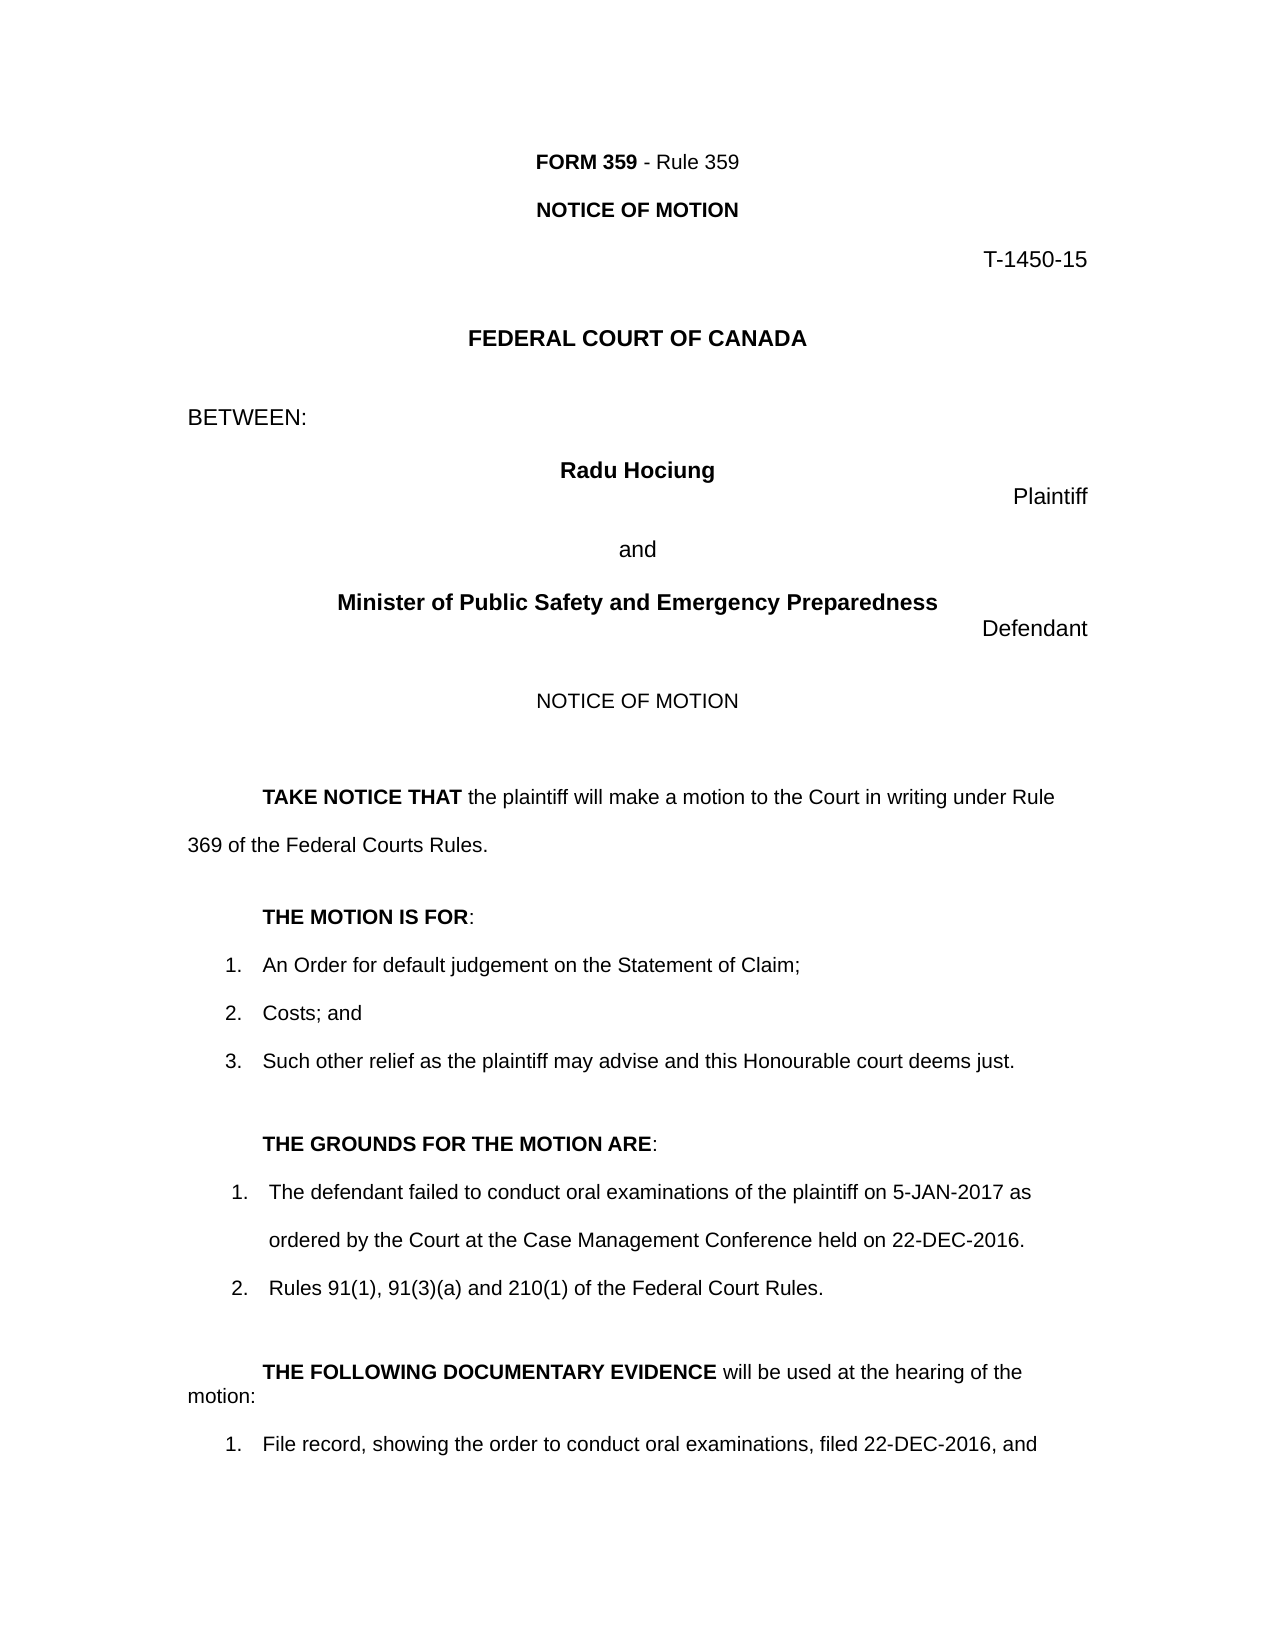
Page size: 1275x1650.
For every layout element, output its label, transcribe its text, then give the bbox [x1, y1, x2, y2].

list Rules 91(1), 91(3)(a) and 210(1) of the Federal Court Rules. [231, 1276, 1087, 1300]
text NOTICE OF MOTION [187, 198, 1087, 222]
text T-1450-15 [187, 246, 1087, 272]
text Plaintiff [187, 483, 1087, 509]
list The defendant failed to conduct oral examinations of the plaintiff on 5-JAN-2017 as ordered by the Court at the Case Management Conference held on 22-DEC-2016. [231, 1180, 1087, 1252]
list File record, showing the order to conduct oral examinations, filed 22-DEC-2016, and [225, 1432, 1087, 1456]
text THE FOLLOWING DOCUMENTARY EVIDENCE will be used at the hearing of the motion: [187, 1360, 1087, 1408]
text BETWEEN: [187, 404, 1087, 430]
text FEDERAL COURT OF CANADA [187, 325, 1087, 351]
text TAKE NOTICE THAT the plaintiff will make a motion to the Court in writing under Rule 369 of the Federal Courts Rules. [187, 785, 1087, 857]
list An Order for default judgement on the Statement of Claim; [225, 953, 1087, 977]
text THE MOTION IS FOR: [187, 905, 1087, 929]
text FORM 359 - Rule 359 [187, 150, 1087, 174]
text THE GROUNDS FOR THE MOTION ARE: [187, 1132, 1087, 1156]
text Minister of Public Safety and Emergency Preparedness [187, 588, 1087, 615]
list Costs; and [225, 1001, 1087, 1024]
text Defendant [187, 615, 1087, 641]
text NOTICE OF MOTION [187, 689, 1087, 713]
text and [187, 536, 1087, 562]
text Radu Hociung [187, 457, 1087, 483]
list Such other relief as the plaintiff may advise and this Honourable court deems just. [225, 1048, 1087, 1072]
